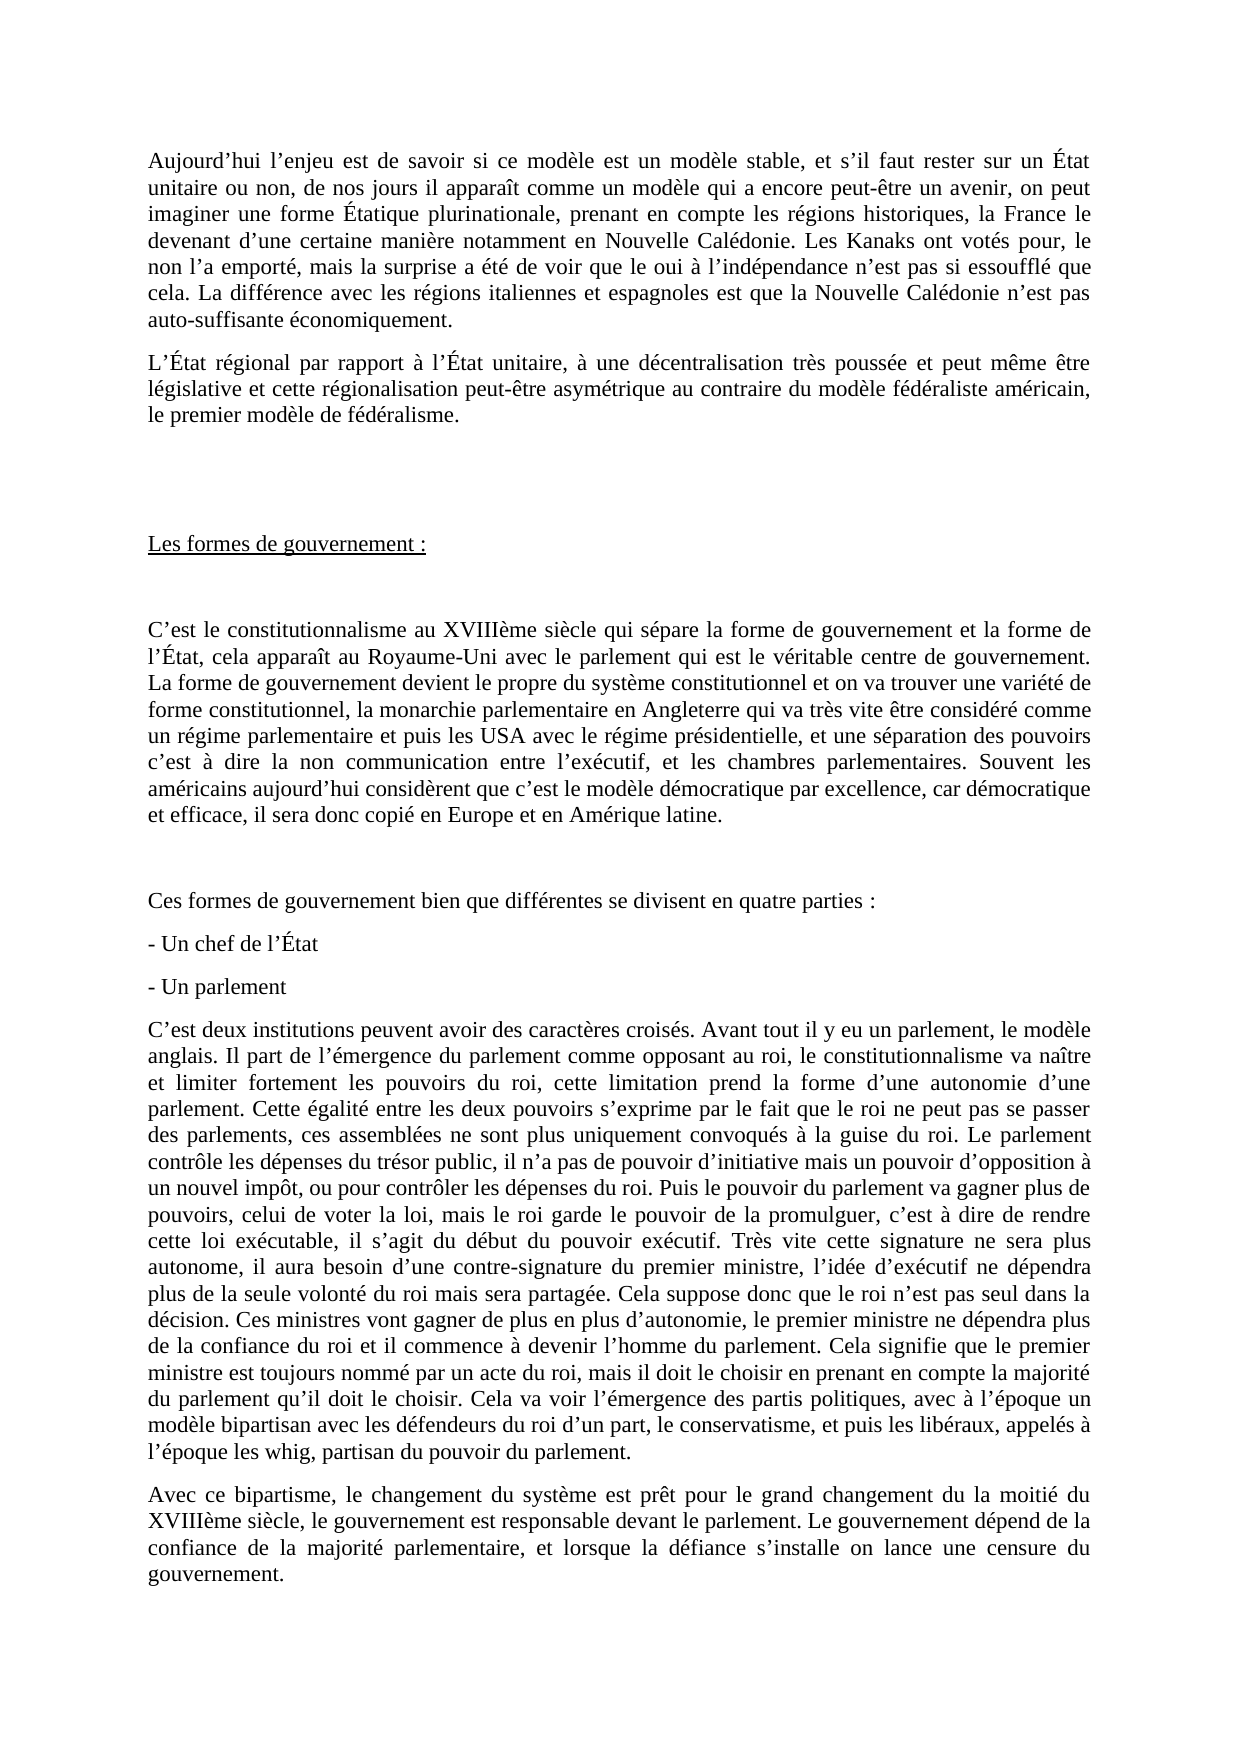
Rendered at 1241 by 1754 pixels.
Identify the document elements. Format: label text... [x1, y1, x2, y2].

text - Un parlement [148, 973, 1093, 999]
text Avec ce bipartisme, le changement du système est prêt pour le grand changement du la moitié du XVIIIème siècle, le gouvernement est responsable devant le parlement. Le gouvernement dépend de la confiance de la majorité parlementaire, et lorsque la défiance s’installe on lance une censure du gouvernement. [148, 1481, 1093, 1586]
text Aujourd’hui l’enjeu est de savoir si ce modèle est un modèle stable, et s’il faut rester sur un État unitaire ou non, de nos jours il apparaît comme un modèle qui a encore peut-être un avenir, on peut imaginer une forme Étatique plurinationale, prenant en compte les régions historiques, la France le devenant d’une certaine manière notamment en Nouvelle Calédonie. Les Kanaks ont votés pour, le non l’a emporté, mais la surprise a été de voir que le oui à l’indépendance n’est pas si essoufflé que cela. La différence avec les régions italiennes et espagnoles est que la Nouvelle Calédonie n’est pas auto-suffisante économiquement. [148, 148, 1093, 332]
text C’est deux institutions peuvent avoir des caractères croisés. Avant tout il y eu un parlement, le modèle anglais. Il part de l’émergence du parlement comme opposant au roi, le constitutionnalisme va naître et limiter fortement les pouvoirs du roi, cette limitation prend la forme d’une autonomie d’une parlement. Cette égalité entre les deux pouvoirs s’exprime par le fait que le roi ne peut pas se passer des parlements, ces assemblées ne sont plus uniquement convoqués à la guise du roi. Le parlement contrôle les dépenses du trésor public, il n’a pas de pouvoir d’initiative mais un pouvoir d’opposition à un nouvel impôt, ou pour contrôler les dépenses du roi. Puis le pouvoir du parlement va gagner plus de pouvoirs, celui de voter la loi, mais le roi garde le pouvoir de la promulguer, c’est à dire de rendre cette loi exécutable, il s’agit du début du pouvoir exécutif. Très vite cette signature ne sera plus autonome, il aura besoin d’une contre-signature du premier ministre, l’idée d’exécutif ne dépendra plus de la seule volonté du roi mais sera partagée. Cela suppose donc que le roi n’est pas seul dans la décision. Ces ministres vont gagner de plus en plus d’autonomie, le premier ministre ne dépendra plus de la confiance du roi et il commence à devenir l’homme du parlement. Cela signifie que le premier ministre est toujours nommé par un acte du roi, mais il doit le choisir en prenant en compte la majorité du parlement qu’il doit le choisir. Cela va voir l’émergence des partis politiques, avec à l’époque un modèle bipartisan avec les défendeurs du roi d’un part, le conservatisme, et puis les libéraux, appelés à l’époque les whig, partisan du pouvoir du parlement. [148, 1016, 1093, 1464]
text Ces formes de gouvernement bien que différentes se divisent en quatre parties : [148, 887, 1093, 913]
text L’État régional par rapport à l’État unitaire, à une décentralisation très poussée et peut même être législative et cette régionalisation peut-être asymétrique au contraire du modèle fédéraliste américain, le premier modèle de fédéralisme. [148, 349, 1093, 428]
text C’est le constitutionnalisme au XVIIIème siècle qui sépare la forme de gouvernement et la forme de l’État, cela apparaît au Royaume-Uni avec le parlement qui est le véritable centre de gouvernement. La forme de gouvernement devient le propre du système constitutionnel et on va trouver une variété de forme constitutionnel, la monarchie parlementaire en Angleterre qui va très vite être considéré comme un régime parlementaire et puis les USA avec le régime présidentielle, et une séparation des pouvoirs c’est à dire la non communication entre l’exécutif, et les chambres parlementaires. Souvent les américains aujourd’hui considèrent que c’est le modèle démocratique par excellence, car démocratique et efficace, il sera donc copié en Europe et en Amérique latine. [148, 617, 1093, 827]
text - Un chef de l’État [148, 930, 1093, 956]
text Les formes de gouvernement : [148, 531, 1093, 557]
